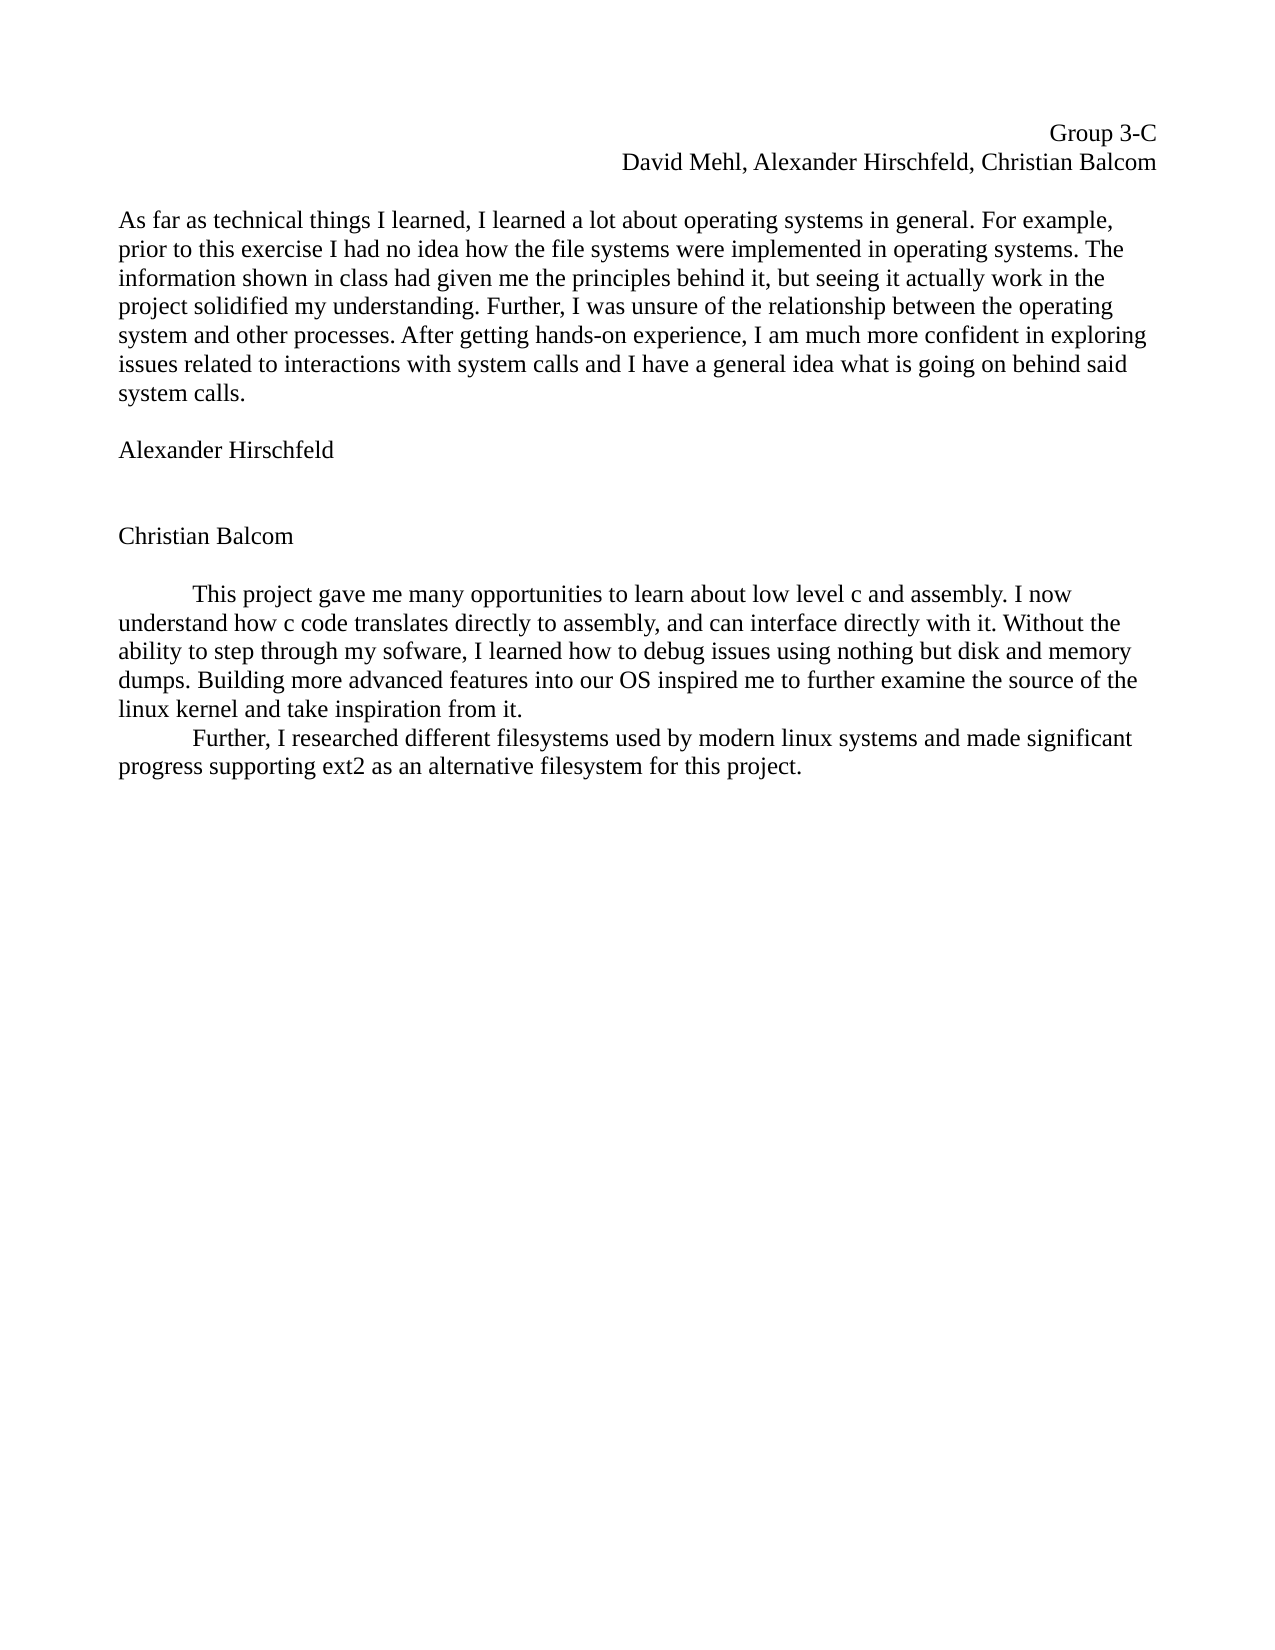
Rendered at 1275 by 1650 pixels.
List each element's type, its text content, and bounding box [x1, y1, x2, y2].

text Alexander Hirschfeld [118, 435, 1157, 464]
text This project gave me many opportunities to learn about low level c and assembly. I now understand how c code translates directly to assembly, and can interface directly with it. Without the ability to step through my sofware, I learned how to debug issues using nothing but disk and memory dumps. Building more advanced features into our OS inspired me to further examine the source of the linux kernel and take inspiration from it. [118, 579, 1157, 723]
text As far as technical things I learned, I learned a lot about operating systems in general. For example, prior to this exercise I had no idea how the file systems were implemented in operating systems. The information shown in class had given me the principles behind it, but seeing it actually work in the project solidified my understanding. Further, I was unsure of the relationship between the operating system and other processes. After getting hands-on experience, I am much more confident in exploring issues related to interactions with system calls and I have a general idea what is going on behind said system calls. [118, 205, 1157, 406]
text Further, I researched different filesystems used by modern linux systems and made significant progress supporting ext2 as an alternative filesystem for this project. [118, 723, 1157, 780]
text Christian Balcom [118, 521, 1157, 550]
